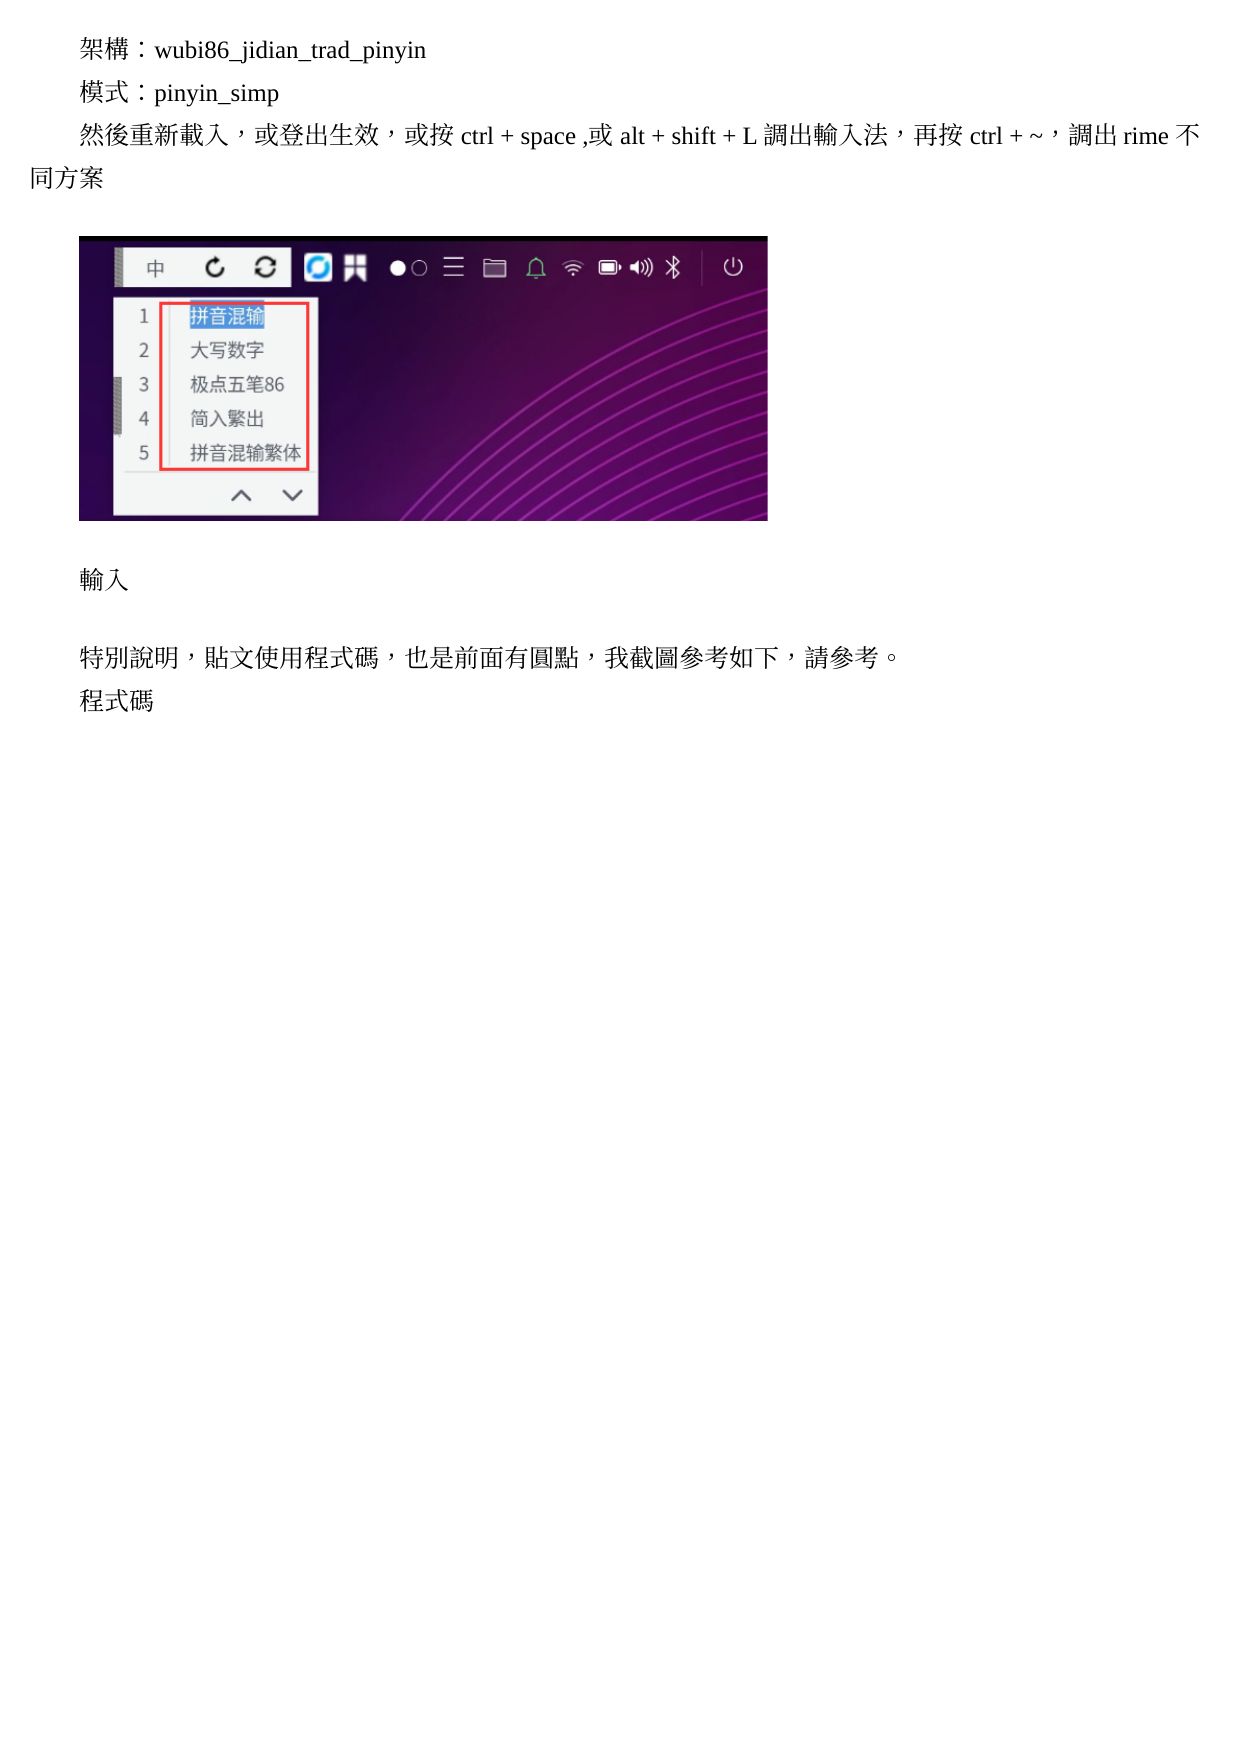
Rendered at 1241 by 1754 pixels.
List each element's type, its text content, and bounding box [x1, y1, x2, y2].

text 輸入 [29, 561, 1211, 597]
picture [79, 236, 768, 521]
text 模式：pinyin_simp [29, 73, 1211, 108]
text 架構：wubi86_jidian_trad_pinyin [29, 29, 1211, 65]
text 程式碼 [29, 682, 1211, 718]
text 然後重新載入，或登出生效，或按 ctrl + space ,或 alt + shift + L 調出輸入法，再按 ctrl + ~，調出rime 不同方案 [29, 116, 1211, 195]
text 特別說明，貼文使用程式碼，也是前面有圓點，我截圖參考如下，請參考。 [29, 639, 1211, 674]
